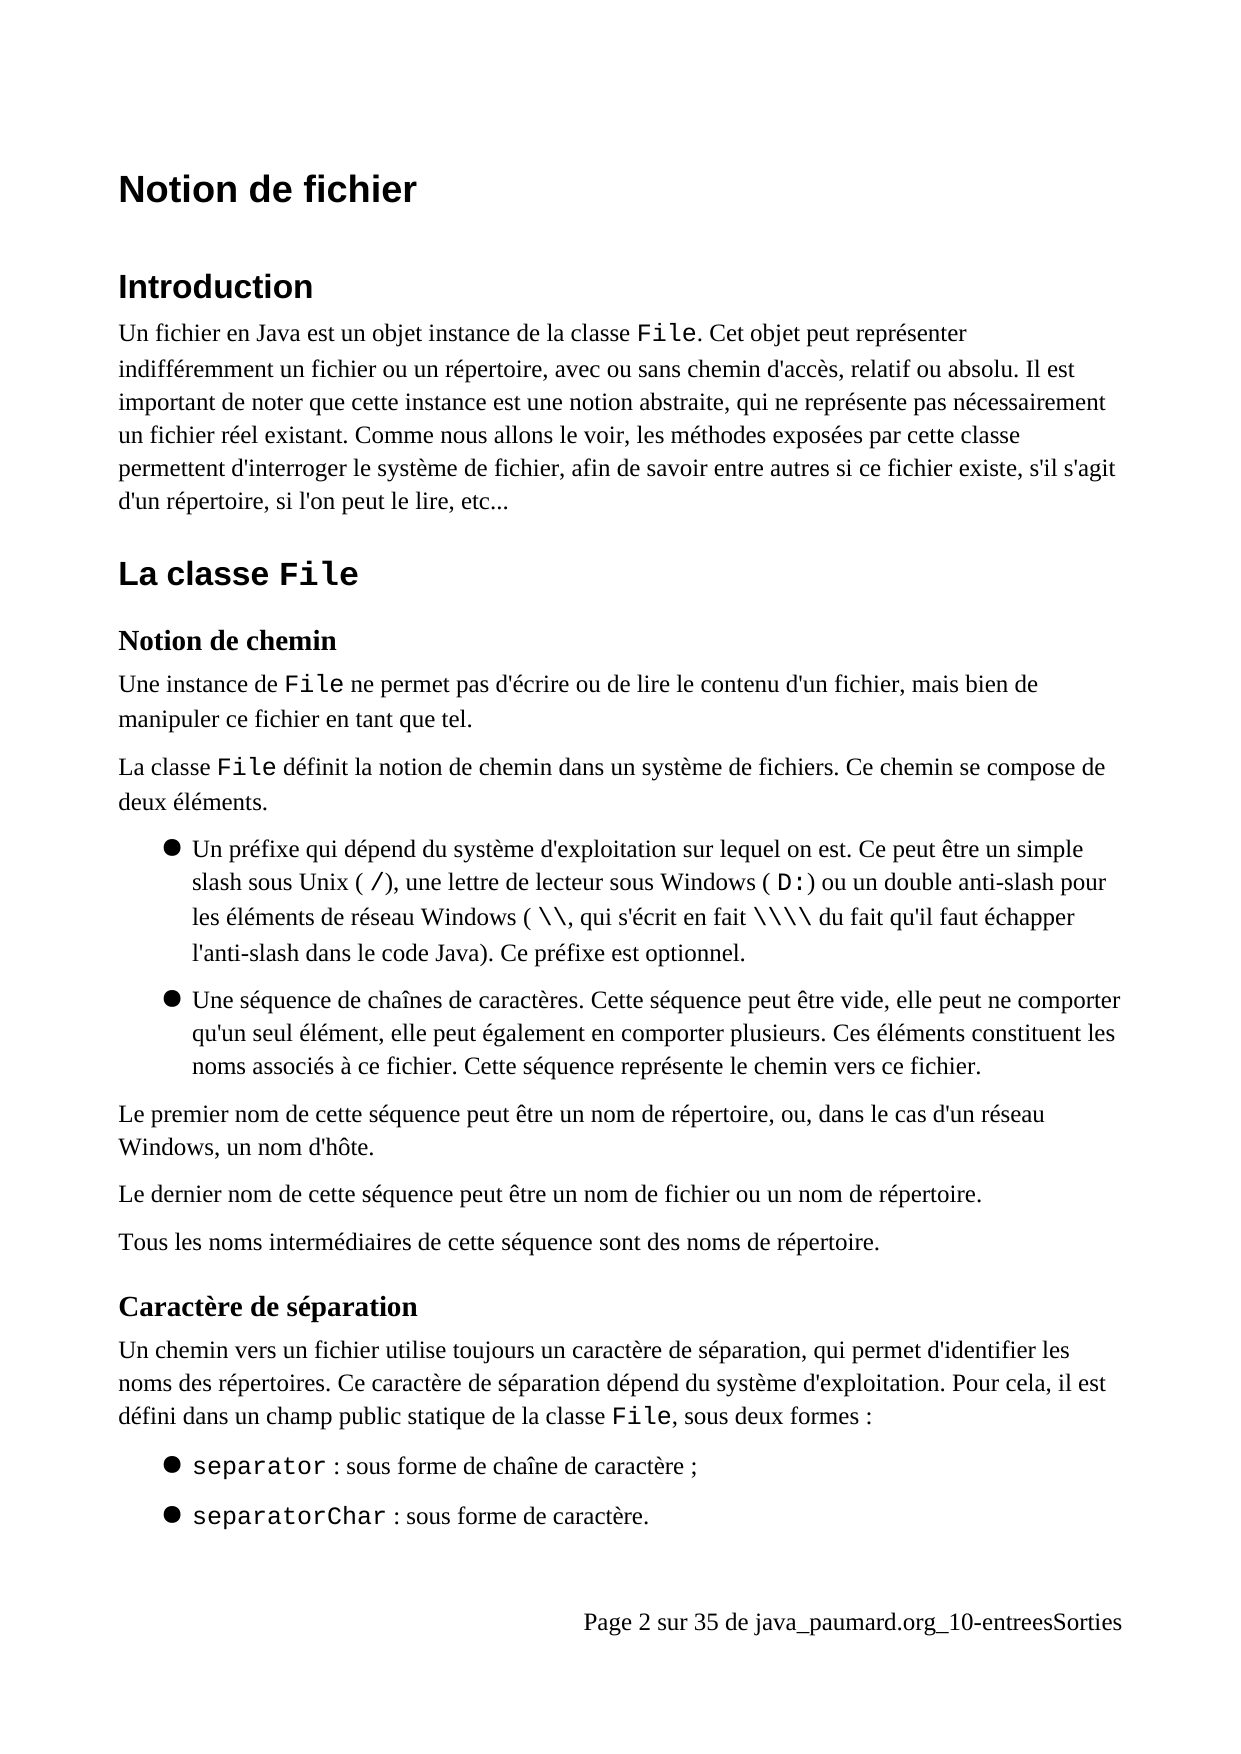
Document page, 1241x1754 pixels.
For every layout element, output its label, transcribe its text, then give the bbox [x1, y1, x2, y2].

text Tous les noms intermédiaires de cette séquence sont des noms de répertoire. [118, 1227, 1122, 1256]
text La classe File définit la notion de chemin dans un système de fichiers. Ce chemin se compose de deux éléments. [118, 752, 1122, 816]
subtitle Notion de chemin [118, 623, 1122, 656]
list Un préfixe qui dépend du système d'exploitation sur lequel on est. Ce peut être un simple slash sous Unix ( /), une lettre de lecteur sous Windows ( D:) ou un double anti-slash pour les éléments de réseau Windows ( \\, qui s'écrit en fait \\\\ du fait qu'il faut échapper l'anti-slash dans le code Java). Ce préfixe est optionnel. [162, 834, 1122, 966]
text Un chemin vers un fichier utilise toujours un caractère de séparation, qui permet d'identifier les noms des répertoires. Ce caractère de séparation dépend du système d'exploitation. Pour cela, il est défini dans un champ public statique de la classe File, sous deux formes : [118, 1335, 1122, 1432]
text Une instance de File ne permet pas d'écrire ou de lire le contenu d'un fichier, mais bien de manipuler ce fichier en tant que tel. [118, 669, 1122, 733]
list separatorChar : sous forme de caractère. [162, 1501, 1122, 1532]
text Le dernier nom de cette séquence peut être un nom de fichier ou un nom de répertoire. [118, 1179, 1122, 1208]
list separator : sous forme de chaîne de caractère ; [162, 1451, 1122, 1482]
text Le premier nom de cette séquence peut être un nom de répertoire, ou, dans le cas d'un réseau Windows, un nom d'hôte. [118, 1099, 1122, 1161]
subtitle Notion de fichier [118, 167, 1122, 210]
subtitle La classe File [118, 554, 1122, 596]
subtitle Introduction [118, 267, 1122, 306]
subtitle Caractère de séparation [118, 1289, 1122, 1323]
text Un fichier en Java est un objet instance de la classe File. Cet objet peut représenter indifféremment un fichier ou un répertoire, avec ou sans chemin d'accès, relatif ou absolu. Il est important de noter que cette instance est une notion abstraite, qui ne représente pas nécessairement un fichier réel existant. Comme nous allons le voir, les méthodes exposées par cette classe permettent d'interroger le système de fichier, afin de savoir entre autres si ce fichier existe, s'il s'agit d'un répertoire, si l'on peut le lire, etc... [118, 318, 1122, 514]
list Une séquence de chaînes de caractères. Cette séquence peut être vide, elle peut ne comporter qu'un seul élément, elle peut également en comporter plusieurs. Ces éléments constituent les noms associés à ce fichier. Cette séquence représente le chemin vers ce fichier. [162, 985, 1122, 1080]
